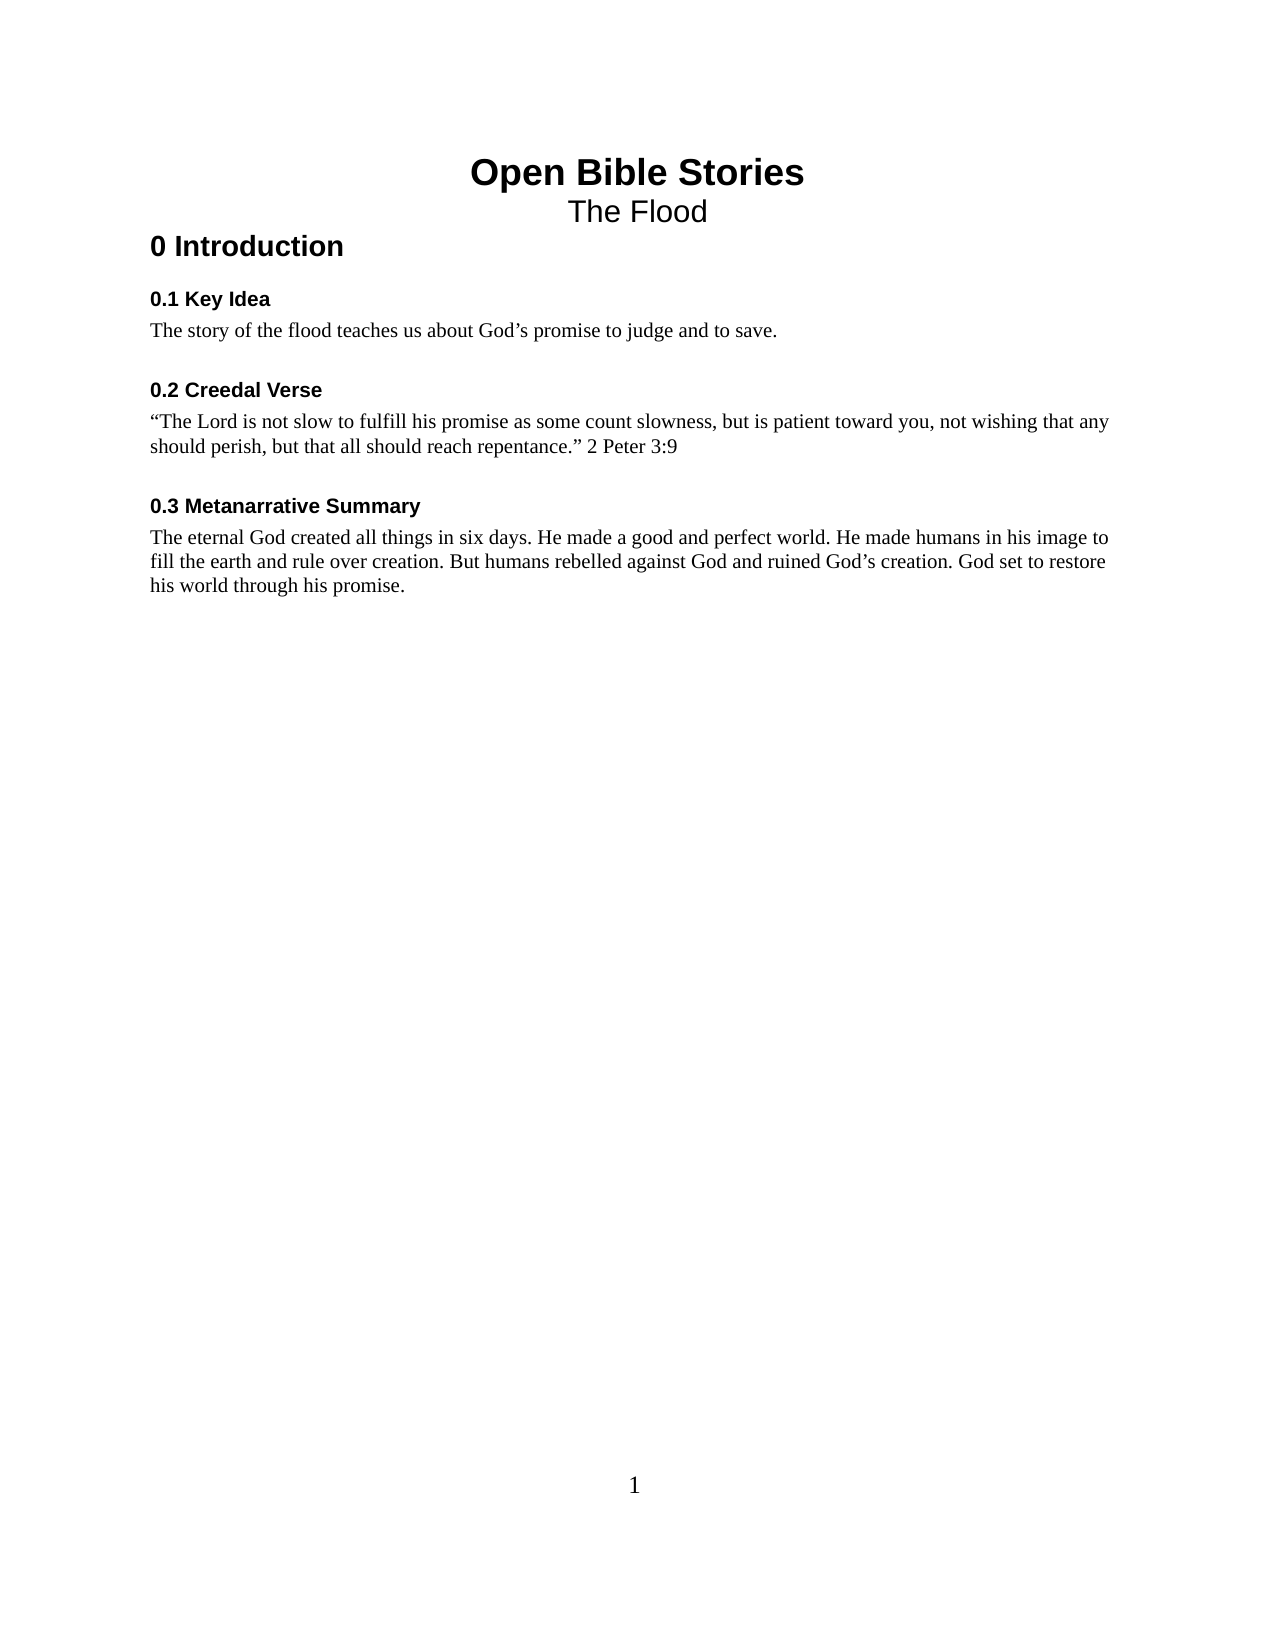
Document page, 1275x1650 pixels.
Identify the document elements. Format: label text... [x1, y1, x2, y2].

subtitle 0.1 Key Idea [150, 287, 1125, 311]
subtitle 0.2 Creedal Verse [150, 378, 1125, 402]
subtitle 0 Introduction [150, 229, 1125, 263]
subtitle 0.3 Metanarrative Summary [150, 493, 1125, 517]
text The eternal God created all things in six days. He made a good and perfect world. He made humans in his image to fill the earth and rule over creation. But humans rebelled against God and ruined God’s creation. God set to restore his world through his promise. [150, 525, 1125, 597]
text “The Lord is not slow to fulfill his promise as some count slowness, but is patient toward you, not wishing that any should perish, but that all should reach repentance.” 2 Peter 3:9 [150, 409, 1125, 458]
text The story of the flood teaches us about God’s promise to judge and to save. [150, 318, 1125, 342]
title Open Bible Stories [150, 150, 1125, 193]
subtitle The Flood [150, 193, 1125, 229]
